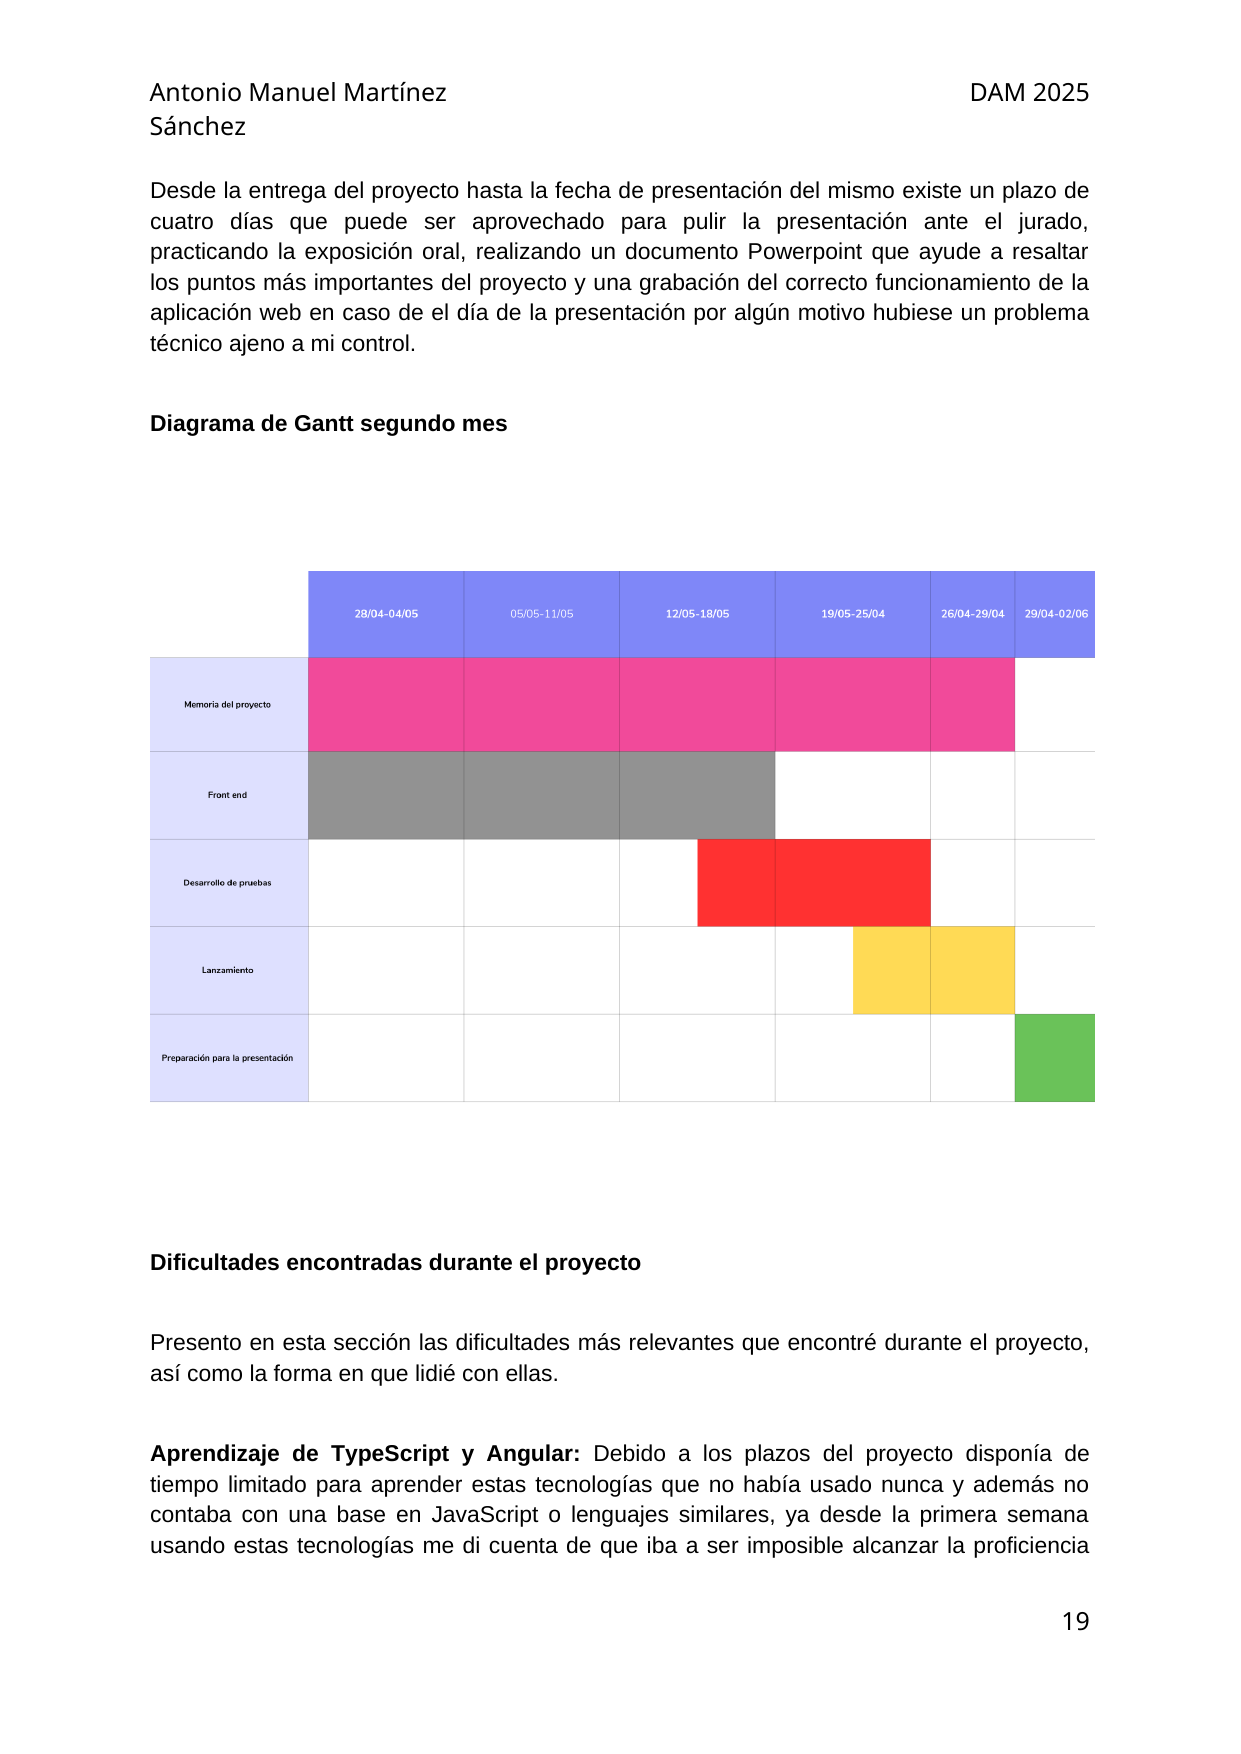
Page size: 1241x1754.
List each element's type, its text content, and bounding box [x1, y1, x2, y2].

text Desde la entrega del proyecto hasta la fecha de presentación del mismo existe un plazo de cuatro días que puede ser aprovechado para pulir la presentación ante el jurado, practicando la exposición oral, realizando un documento Powerpoint que ayude a resaltar los puntos más importantes del proyecto y una grabación del correcto funcionamiento de la aplicación web en caso de el día de la presentación por algún motivo hubiese un problema técnico ajeno a mi control. [150, 177, 1090, 356]
text Dificultades encontradas durante el proyecto [150, 1248, 1090, 1275]
picture [150, 571, 1095, 1104]
text Diagrama de Gantt segundo mes [150, 410, 1090, 437]
text Aprendizaje de TypeScript y Angular: Debido a los plazos del proyecto disponía de tiempo limitado para aprender estas tecnologías que no había usado nunca y además no contaba con una base en JavaScript o lenguajes similares, ya desde la primera semana usando estas tecnologías me di cuenta de que iba a ser imposible alcanzar la proficiencia [150, 1440, 1090, 1558]
text Presento en esta sección las dificultades más relevantes que encontré durante el proyecto, así como la forma en que lidié con ellas. [150, 1329, 1090, 1386]
